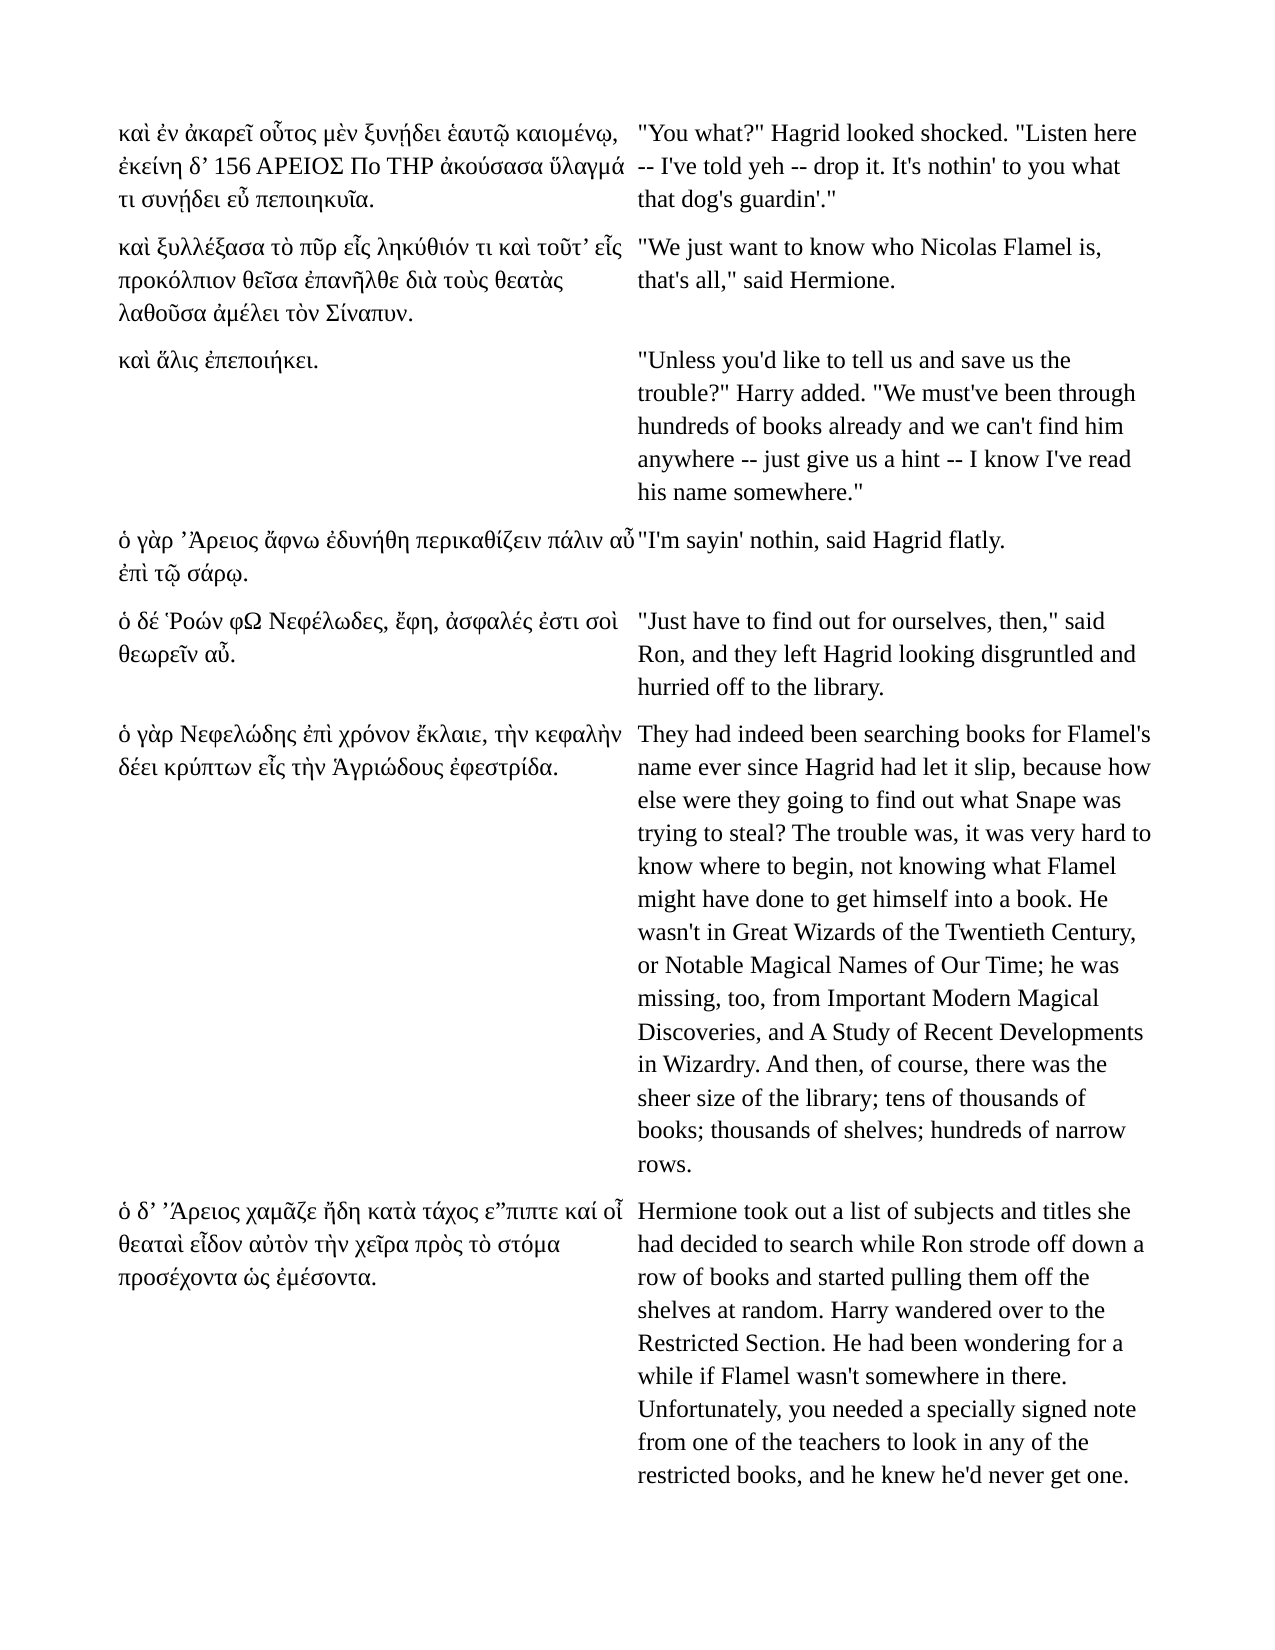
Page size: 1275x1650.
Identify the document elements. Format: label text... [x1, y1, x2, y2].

table_cell ὁ δ’ ’Άρειος χαμᾶζε ἤδη κατὰ τάχος ε”πιπτε καί οἶ θεαταὶ εἶδον αὐτὸν τὴν χεῖρα πρὸς τὸ στόμα προσέχοντα ὡς ἐμέσοντα. [118, 1196, 637, 1489]
table_cell καὶ ἐν ἀκαρεῖ οὗτος μὲν ξυνῄδει ἑαυτῷ καιομένῳ, ἐκείνη δ’ 156 ΑΡΕΙΟΣ Πο ΤΗΡ ἀκούσασα ὕλαγμά τι συνῄδει εὖ πεποιηκυῖα. [118, 118, 637, 232]
table_cell ὁ γὰρ Νεφελώδης ἐπὶ χρόνον ἔκλαιε, τὴν κεφαλὴν δέει κρύπτων εἶς τὴν Ἁγριώδους ἐφεστρίδα. [118, 719, 637, 1196]
table_cell Hermione took out a list of subjects and titles she had decided to search while Ron strode off down a row of books and started pulling them off the shelves at random. Harry wandered over to the Restricted Section. He had been wondering for a while if Flamel wasn't somewhere in there. Unfortunately, you needed a specially signed note from one of the teachers to look in any of the restricted books, and he knew he'd never get one. [638, 1196, 1157, 1489]
table_cell They had indeed been searching books for Flamel's name ever since Hagrid had let it slip, because how else were they going to find out what Snape was trying to steal? The trouble was, it was very hard to know where to begin, not knowing what Flamel might have done to get himself into a book. He wasn't in Great Wizards of the Twentieth Century, or Notable Magical Names of Our Time; he was missing, too, from Important Modern Magical Discoveries, and A Study of Recent Developments in Wizardry. And then, of course, there was the sheer size of the library; tens of thousands of books; thousands of shelves; hundreds of narrow rows. [638, 719, 1157, 1196]
table_cell "Just have to find out for ourselves, then," said Ron, and they left Hagrid looking disgruntled and hurried off to the library. [638, 606, 1157, 719]
table_cell καὶ ξυλλέξασα τὸ πῦρ εἶς ληκύθιόν τι καὶ τοῦτ’ εἷς προκόλπιον θεῖσα ἐπανῆλθε διὰ τοὺς θεατὰς λαθοῦσα ἀμέλει τὸν Σίναπυν. [118, 232, 637, 345]
table_cell "We just want to know who Nicolas Flamel is, that's all," said Hermione. [638, 232, 1157, 345]
table_cell "Unless you'd like to tell us and save us the trouble?" Harry added. "We must've been through hundreds of books already and we can't find him anywhere -- just give us a hint -- I know I've read his name somewhere." [638, 345, 1157, 525]
table_cell "You what?" Hagrid looked shocked. "Listen here -- I've told yeh -- drop it. It's nothin' to you what that dog's guardin'." [638, 118, 1157, 232]
table_cell ὁ δέ Ῥοών φΩ Νεφέλωδες, ἔφη, ἀσφαλές ἐστι σοὶ θεωρεῖν αὖ. [118, 606, 637, 719]
table_cell καὶ ἅλις ἐπεποιήκει. [118, 345, 637, 525]
table_cell "I'm sayin' nothin, said Hagrid flatly. [638, 525, 1157, 606]
table_cell ὁ γὰρ ’Ἀρειος ἄφνω ἐδυνήθη περικαθίζειν πάλιν αὖ ἐπὶ τῷ σάρῳ. [118, 525, 637, 606]
